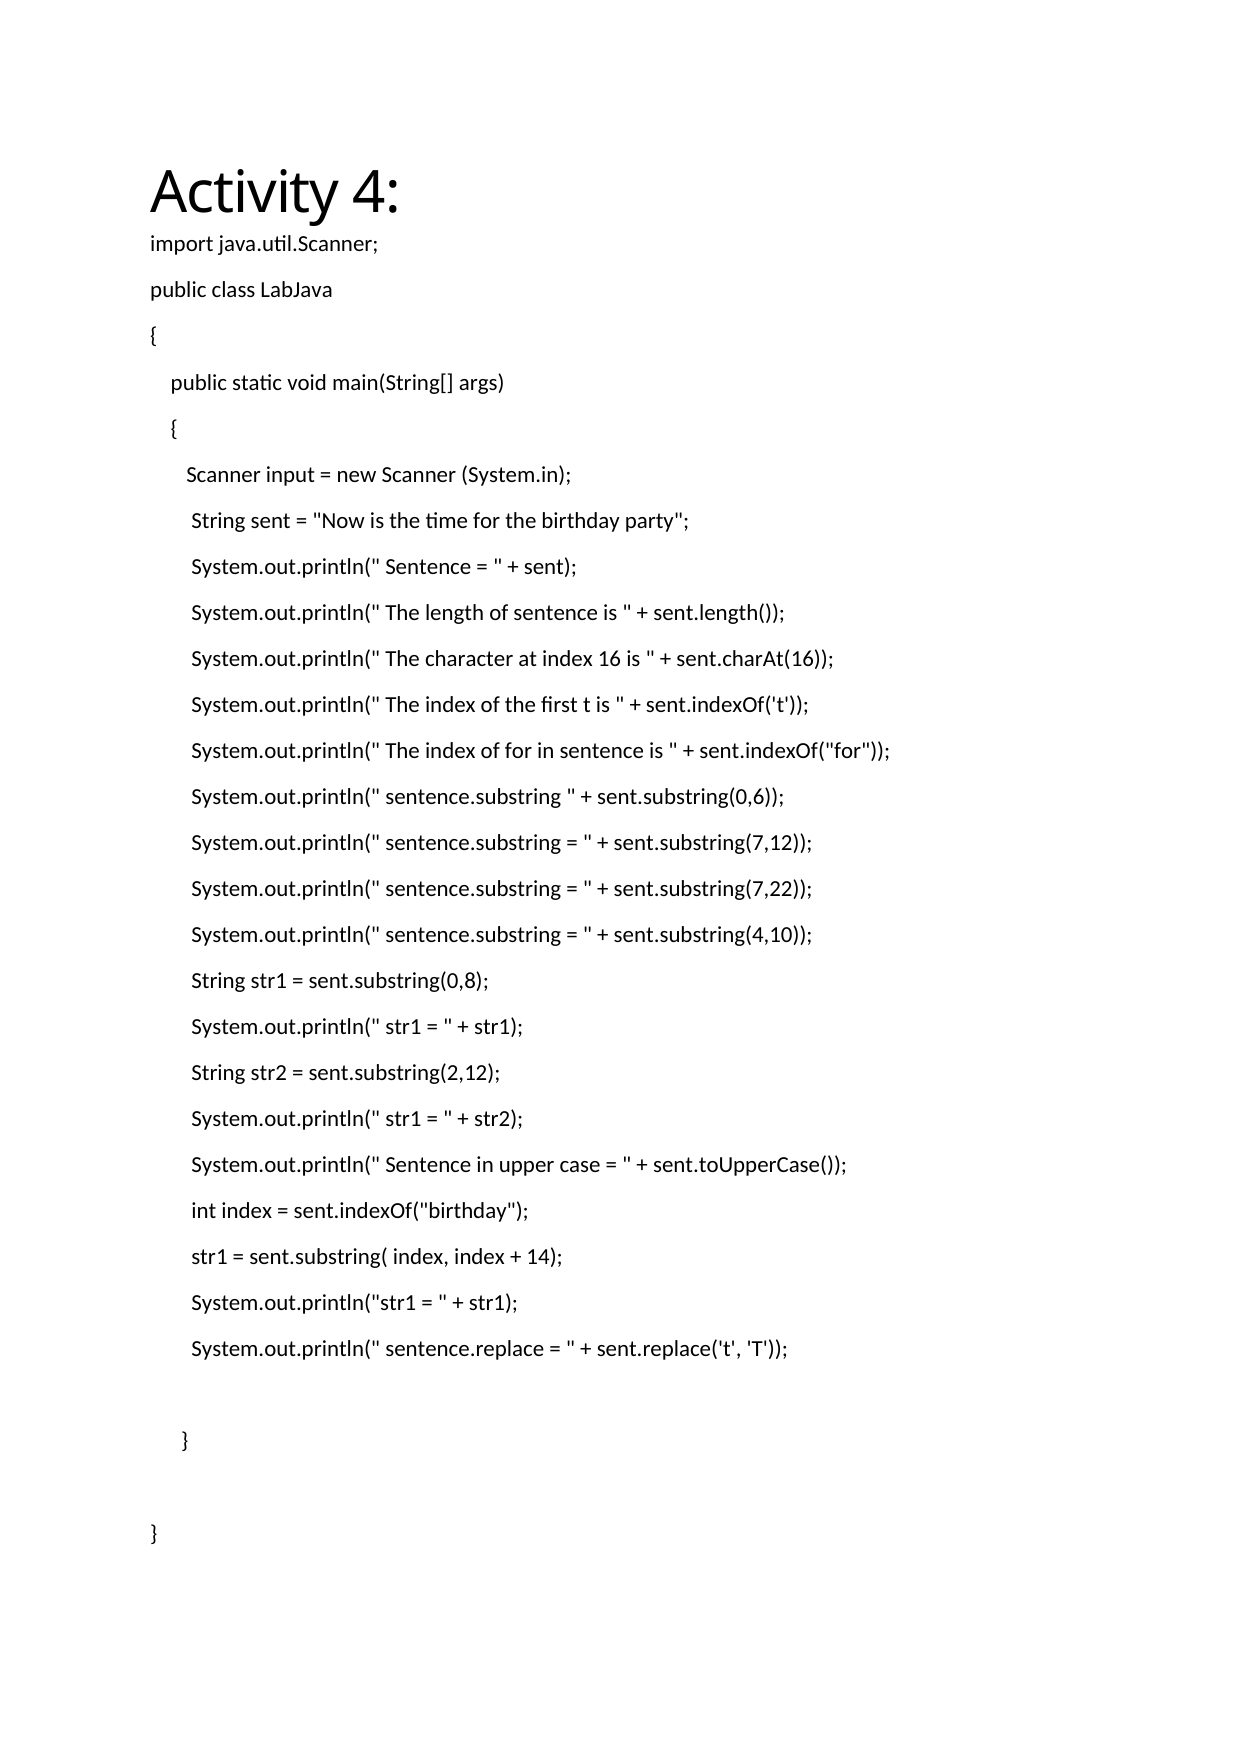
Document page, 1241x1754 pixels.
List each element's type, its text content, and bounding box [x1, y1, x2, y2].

text int index = sent.indexOf("birthday"); [150, 1196, 1090, 1224]
text System.out.println(" str1 = " + str2); [150, 1104, 1090, 1132]
text System.out.println(" Sentence in upper case = " + sent.toUpperCase()); [150, 1150, 1090, 1178]
text import java.util.Scanner; [150, 229, 1090, 257]
text System.out.println(" The length of sentence is " + sent.length()); [150, 598, 1090, 626]
text System.out.println(" sentence.replace = " + sent.replace('t', 'T')); [150, 1334, 1090, 1362]
text { [150, 414, 1090, 442]
text System.out.println(" Sentence = " + sent); [150, 552, 1090, 580]
text Scanner input = new Scanner (System.in); [150, 460, 1090, 488]
text public class LabJava [150, 276, 1090, 303]
text } [150, 1427, 1090, 1454]
text { [150, 322, 1090, 349]
text str1 = sent.substring( index, index + 14); [150, 1242, 1090, 1270]
text String str2 = sent.substring(2,12); [150, 1058, 1090, 1086]
text System.out.println(" sentence.substring = " + sent.substring(7,22)); [150, 874, 1090, 902]
text System.out.println(" sentence.substring " + sent.substring(0,6)); [150, 782, 1090, 810]
text String str1 = sent.substring(0,8); [150, 966, 1090, 994]
text System.out.println(" sentence.substring = " + sent.substring(7,12)); [150, 828, 1090, 856]
text public static void main(String[] args) [150, 368, 1090, 396]
text System.out.println(" The index of the first t is " + sent.indexOf('t')); [150, 690, 1090, 718]
text System.out.println(" The character at index 16 is " + sent.charAt(16)); [150, 644, 1090, 672]
text System.out.println(" str1 = " + str1); [150, 1012, 1090, 1040]
text System.out.println(" sentence.substring = " + sent.substring(4,10)); [150, 920, 1090, 948]
title Activity 4: [150, 150, 1090, 229]
text String sent = "Now is the time for the birthday party"; [150, 506, 1090, 534]
text } [150, 1519, 1090, 1547]
text System.out.println("str1 = " + str1); [150, 1288, 1090, 1316]
text System.out.println(" The index of for in sentence is " + sent.indexOf("for")); [150, 736, 1090, 764]
